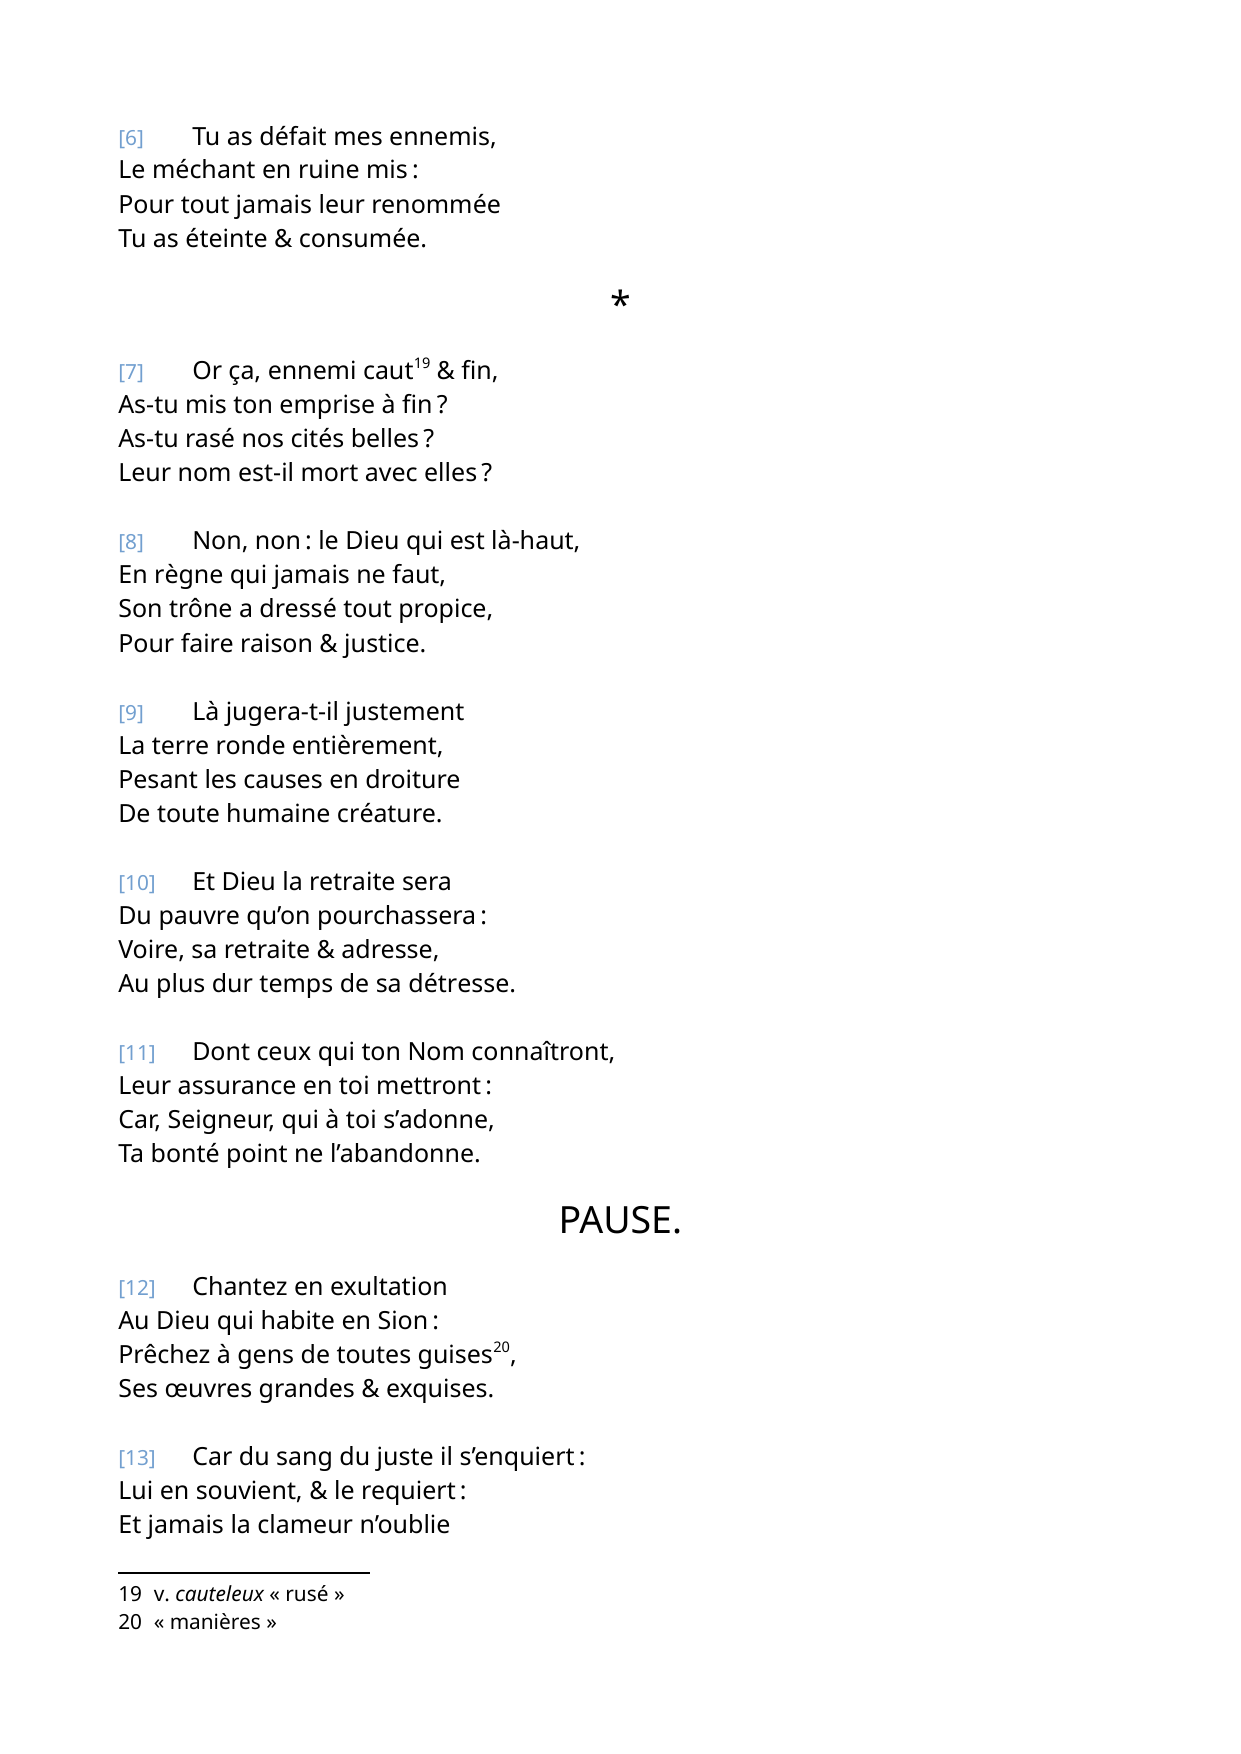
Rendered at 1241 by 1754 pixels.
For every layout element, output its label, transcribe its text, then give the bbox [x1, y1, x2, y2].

text [6] Tu as défait mes ennemis, [118, 118, 1122, 152]
text Le méchant en ruine mis : [118, 152, 1122, 186]
text [7] Or ça, ennemi caut & fin, [118, 353, 1122, 387]
text Car, Seigneur, qui à toi s’adonne, [118, 1102, 1122, 1136]
text [11] Dont ceux qui ton Nom connaîtront, [118, 1034, 1122, 1068]
text As-tu mis ton emprise à fin ? [118, 387, 1122, 421]
text Prêchez à gens de toutes guises, [118, 1337, 1122, 1371]
text [13] Car du sang du juste il s’enquiert : [118, 1439, 1122, 1473]
text As-tu rasé nos cités belles ? [118, 421, 1122, 455]
text * [118, 278, 1122, 329]
text [12] Chantez en exultation [118, 1268, 1122, 1303]
text Son trône a dressé tout propice, [118, 591, 1122, 625]
text [10] Et Dieu la retraite sera [118, 864, 1122, 898]
text [8] Non, non : le Dieu qui est là-haut, [118, 523, 1122, 557]
text De toute humaine créature. [118, 796, 1122, 829]
text Ses œuvres grandes & exquises. [118, 1371, 1122, 1405]
text Voire, sa retraite & adresse, [118, 932, 1122, 966]
text Au plus dur temps de sa détresse. [118, 966, 1122, 1000]
text [9] Là jugera-t-il justement [118, 693, 1122, 727]
text Pour tout jamais leur renommée [118, 186, 1122, 220]
text v. cauteleux « rusé » [118, 1579, 1122, 1607]
text Et jamais la clameur n’oublie [118, 1507, 1122, 1541]
text Au Dieu qui habite en Sion : [118, 1303, 1122, 1337]
text Pesant les causes en droiture [118, 761, 1122, 796]
text Leur nom est-il mort avec elles ? [118, 455, 1122, 489]
text PAUSE. [118, 1194, 1122, 1245]
text Lui en souvient, & le requiert : [118, 1473, 1122, 1507]
text En règne qui jamais ne faut, [118, 557, 1122, 591]
text La terre ronde entièrement, [118, 727, 1122, 761]
text Tu as éteinte & consumée. [118, 220, 1122, 254]
text Du pauvre qu’on pourchassera : [118, 898, 1122, 932]
text Ta bonté point ne l’abandonne. [118, 1136, 1122, 1170]
text Leur assurance en toi mettront : [118, 1068, 1122, 1102]
text « manières » [118, 1607, 1122, 1636]
text Pour faire raison & justice. [118, 625, 1122, 659]
